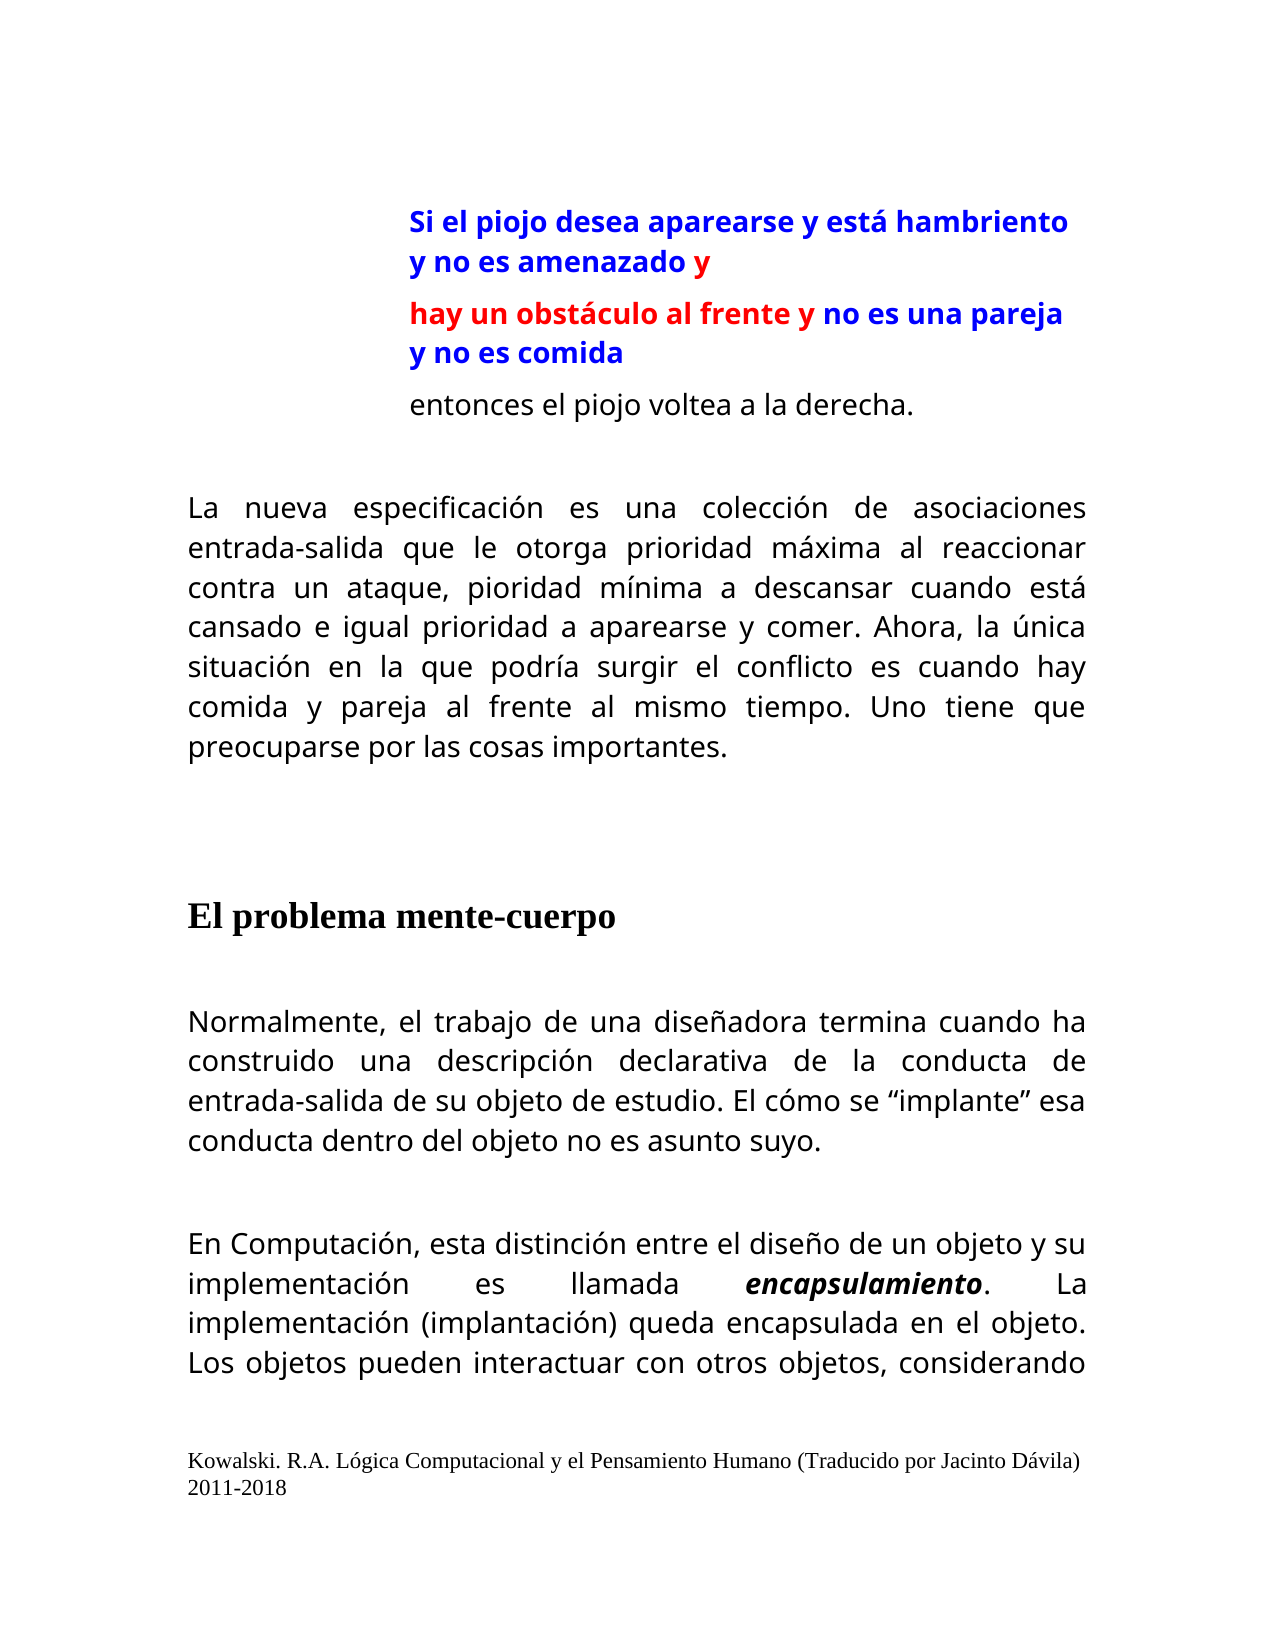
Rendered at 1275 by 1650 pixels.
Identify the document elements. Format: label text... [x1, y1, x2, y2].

text La nueva especificación es una colección de asociaciones entrada-salida que le otorga prioridad máxima al reaccionar contra un ataque, pioridad mínima a descansar cuando está cansado e igual prioridad a aparearse y comer. Ahora, la única situación en la que podría surgir el conflicto es cuando hay comida y pareja al frente al mismo tiempo. Uno tiene que preocuparse por las cosas importantes. [187, 488, 1087, 766]
text Normalmente, el trabajo de una diseñadora termina cuando ha construido una descripción declarativa de la conducta de entrada-salida de su objeto de estudio. El cómo se “implante” esa conducta dentro del objeto no es asunto suyo. [187, 1001, 1087, 1159]
text hay un obstáculo al frente y no es una pareja y no es comida [409, 293, 1087, 372]
subtitle El problema mente-cuerpo [187, 893, 1087, 937]
text Si el piojo desea aparearse y está hambriento y no es amenazado y [409, 202, 1087, 281]
text En Computación, esta distinción entre el diseño de un objeto y su implementación es llamada encapsulamiento. La implementación (implantación) queda encapsulada en el objeto. Los objetos pueden interactuar con otros objetos, considerando [187, 1223, 1087, 1382]
text entonces el piojo voltea a la derecha. [409, 384, 1087, 424]
